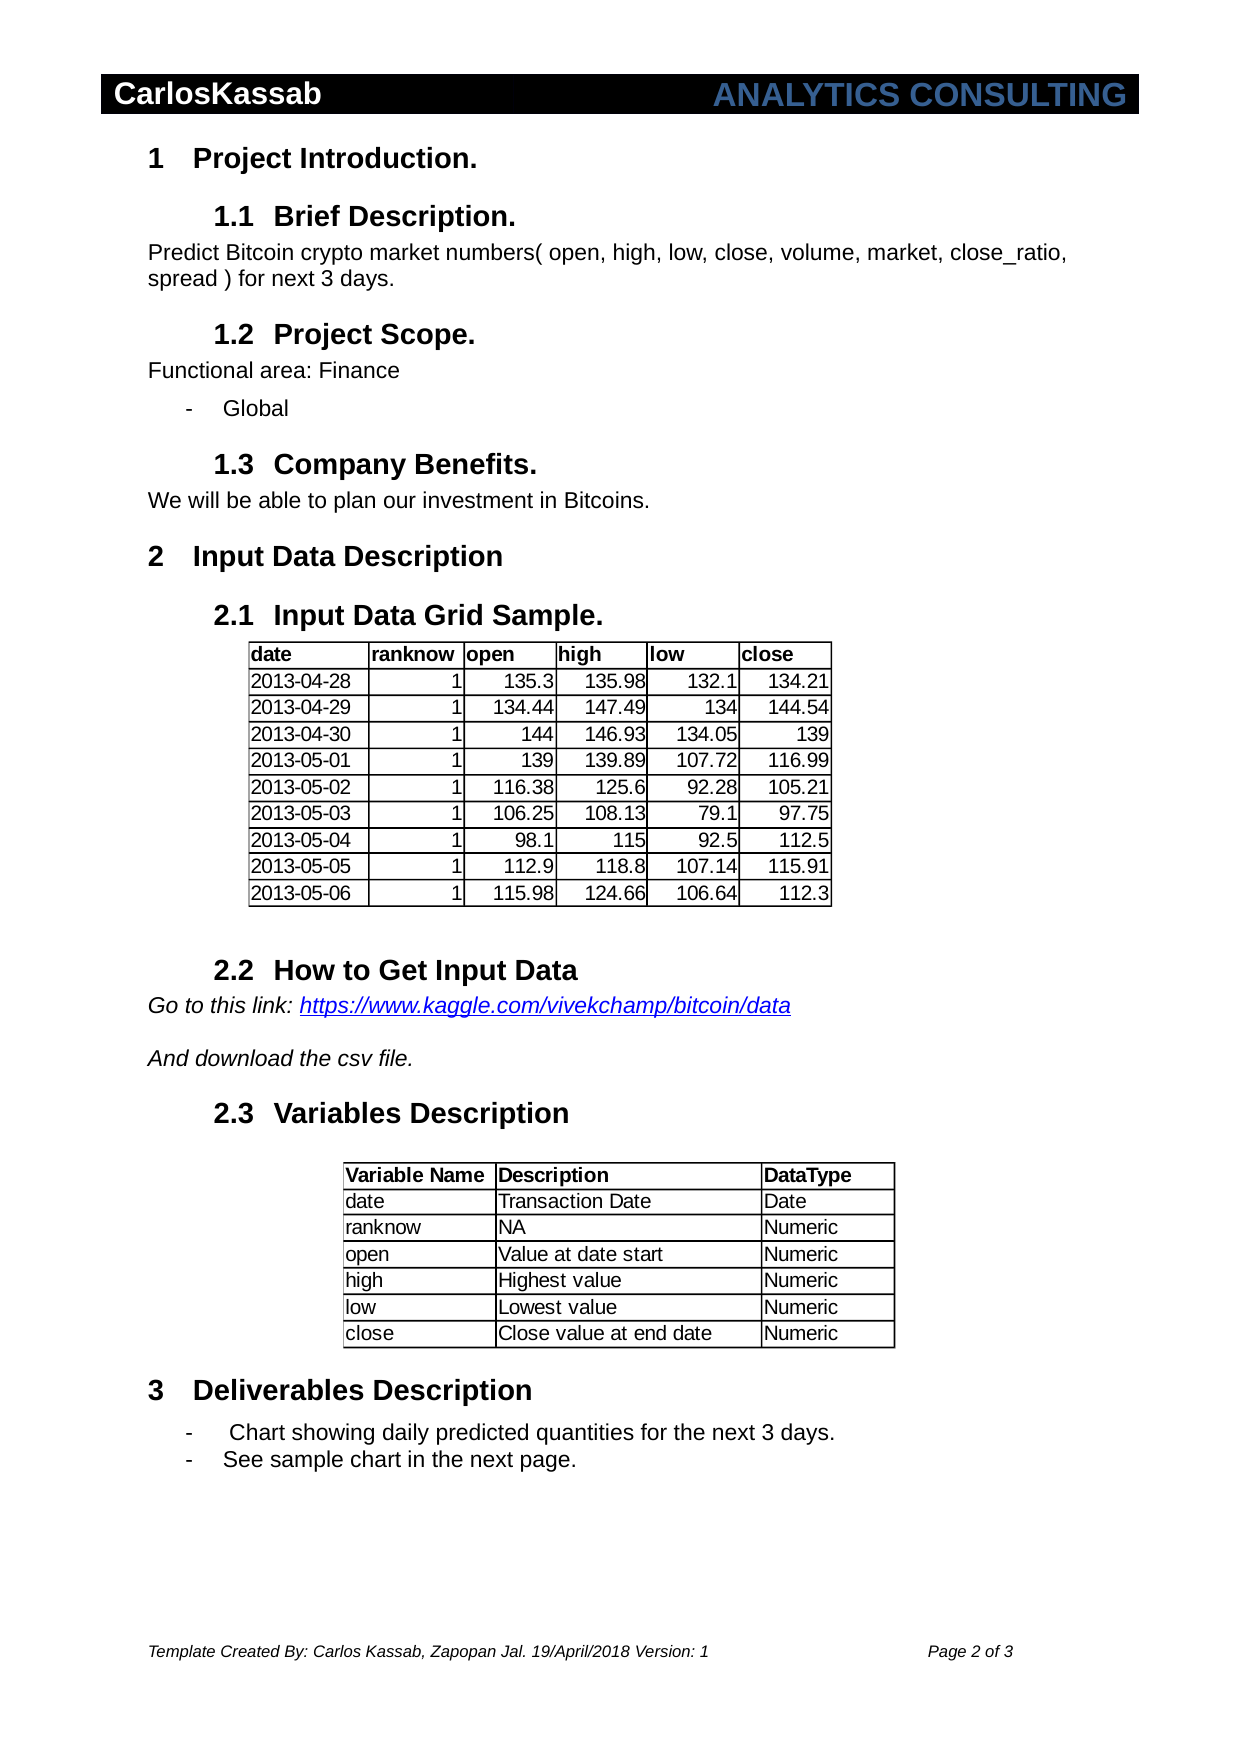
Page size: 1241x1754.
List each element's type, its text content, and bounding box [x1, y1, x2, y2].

subtitle Input Data Description [148, 539, 1092, 573]
subtitle Project Scope. [213, 317, 1092, 350]
text We will be able to plan our investment in Bitcoins. [148, 487, 1092, 513]
text Predict Bitcoin crypto market numbers( open, high, low, close, volume, market, close_ratio, spread ) for next 3 days. [148, 239, 1092, 292]
subtitle Variables Description [213, 1096, 1092, 1130]
list Chart showing daily predicted quantities for the next 3 days. [185, 1419, 1092, 1446]
subtitle Deliverables Description [148, 1373, 1092, 1407]
subtitle Input Data Grid Sample. [213, 598, 1092, 631]
list Global [185, 395, 1092, 422]
text And download the csv file. [148, 1045, 1092, 1071]
text Functional area: Finance [148, 357, 1092, 383]
list See sample chart in the next page. [185, 1446, 1092, 1472]
text Go to this link: https://www.kaggle.com/vivekchamp/bitcoin/data [148, 992, 1092, 1019]
subtitle How to Get Input Data [213, 952, 1092, 986]
subtitle Company Benefits. [213, 447, 1092, 480]
subtitle Project Introduction. [148, 141, 1092, 174]
subtitle Brief Description. [213, 199, 1092, 233]
